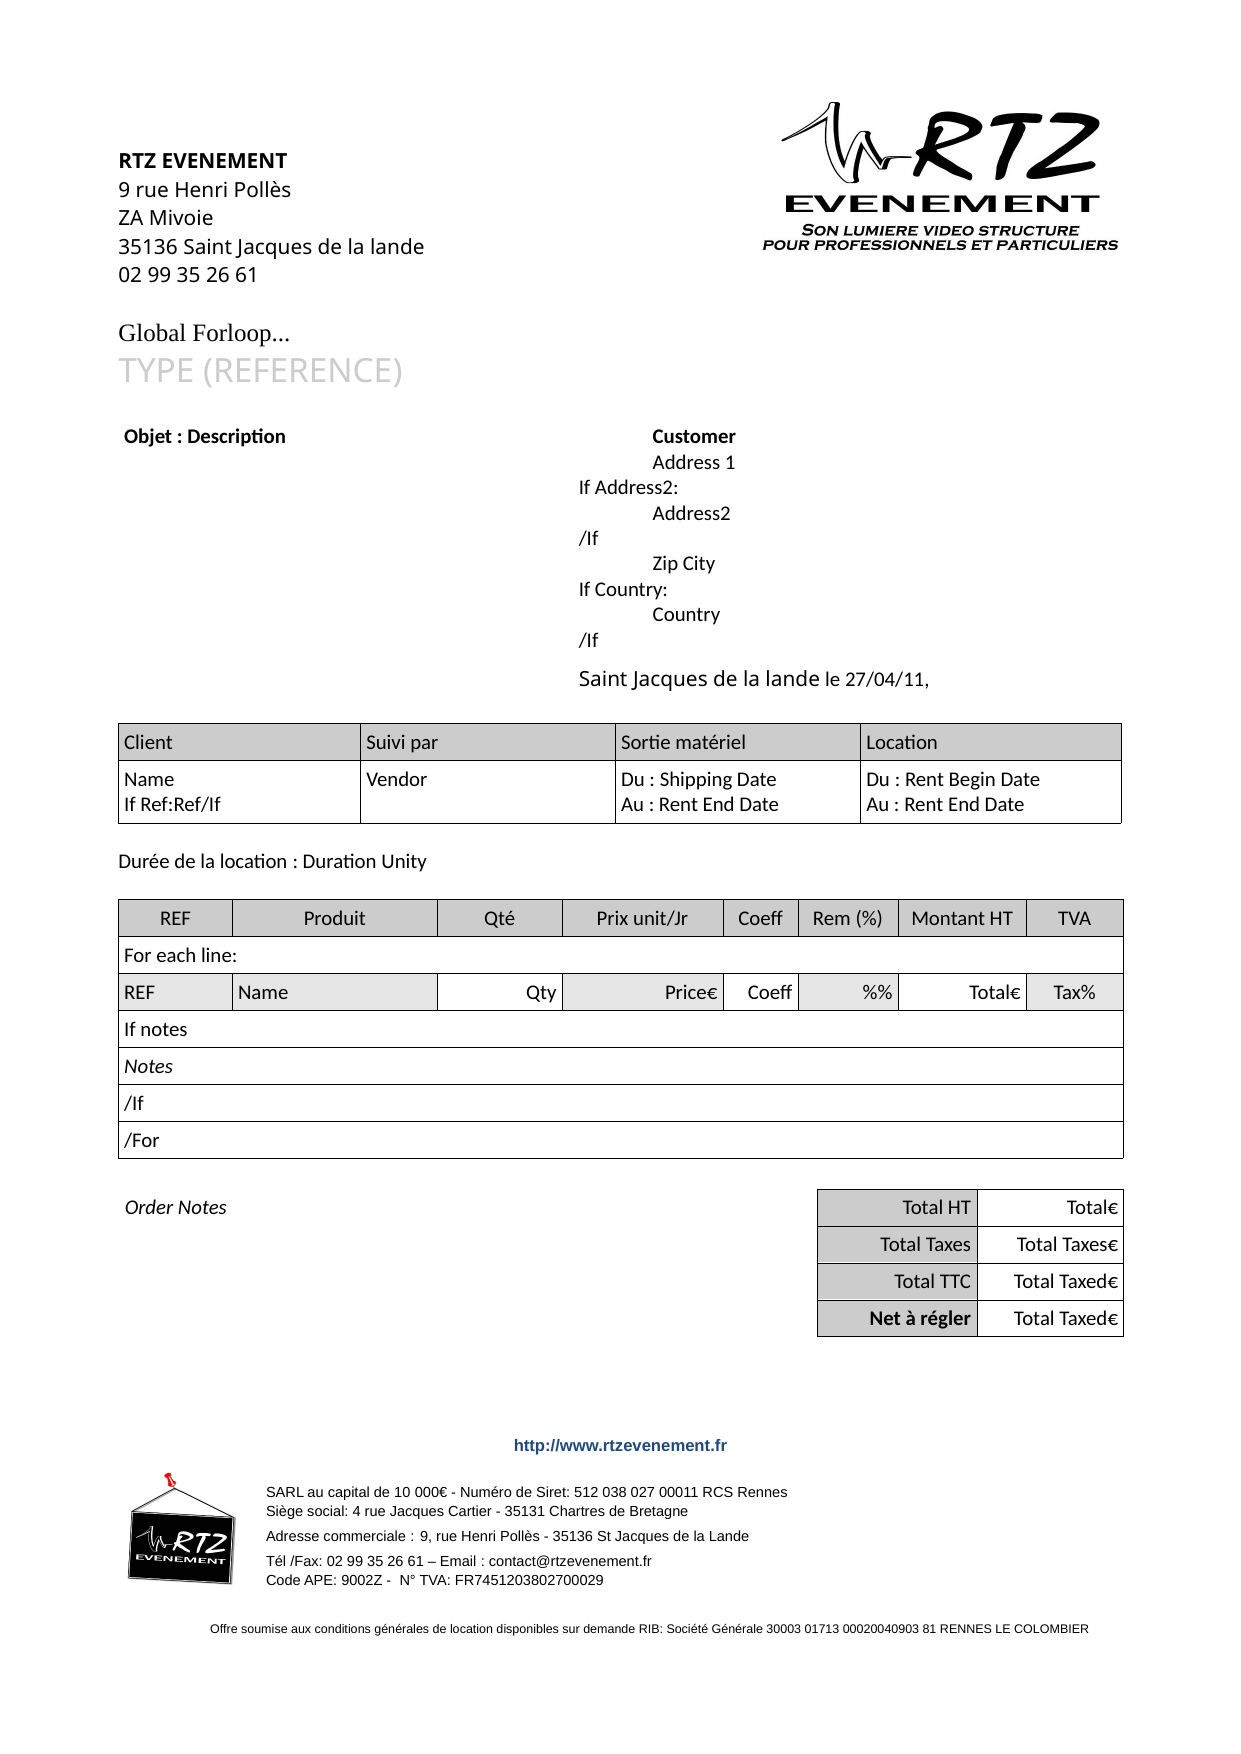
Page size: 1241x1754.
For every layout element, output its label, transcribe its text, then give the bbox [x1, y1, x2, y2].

table_cell /If [119, 1085, 1123, 1121]
table_header Total HT [818, 1190, 977, 1226]
table_header Order Notes [119, 1189, 817, 1336]
table_header REF [119, 900, 232, 936]
table_header Rem (%) [799, 900, 898, 936]
table_cell Total Taxes€ [978, 1227, 1123, 1262]
picture [761, 100, 1120, 252]
text Global Forloop...<setLang(order.partner_id.lang or 'fr_FR')> [118, 318, 1122, 347]
table_header Prix unit/Jr [563, 900, 723, 936]
table_cell Du : Shipping Date Au : Rent End Date [616, 761, 860, 823]
table_header Coeff [724, 900, 798, 936]
table_cell Name If Ref:Ref/If [119, 761, 360, 823]
table_cell For each line: [119, 937, 1123, 973]
table_cell Du : Rent Begin Date Au : Rent End Date [861, 761, 1121, 823]
table_cell Total Taxed€ [978, 1301, 1123, 1336]
table_cell Total Taxed€ [978, 1264, 1123, 1299]
table_cell Net à régler [818, 1301, 977, 1336]
table_header TVA [1027, 900, 1123, 936]
table_header Client [119, 724, 360, 760]
table_cell REF [119, 974, 232, 1010]
table_header Suivi par [361, 724, 615, 760]
table_cell Qty [438, 974, 562, 1010]
table_cell Vendor [361, 761, 615, 823]
text Durée de la location : Duration Unity [118, 848, 1047, 874]
table_cell Total TTC [818, 1264, 977, 1299]
table_cell Total Taxes [818, 1227, 977, 1262]
table_cell If notes [119, 1011, 1123, 1047]
table_header Montant HT [899, 900, 1026, 936]
picture [126, 1471, 237, 1586]
table_header Total€ [978, 1190, 1123, 1226]
table_cell Tax% [1027, 974, 1123, 1010]
table_cell Total€ [899, 974, 1026, 1010]
table_cell Coeff [724, 974, 798, 1010]
table_header Location [861, 724, 1121, 760]
text TYPE (REFERENCE) [118, 347, 1122, 392]
table_cell Price€ [563, 974, 723, 1010]
table_header Objet : Description [118, 418, 573, 658]
table_header Customer Address 1 If Address2: Address2 /If Zip City If Country: Country /If [573, 418, 1123, 658]
table_cell %% [799, 974, 898, 1010]
table_cell [118, 658, 573, 698]
table_cell Name [233, 974, 437, 1010]
table_cell Notes [119, 1048, 1123, 1084]
table_header Sortie matériel [616, 724, 860, 760]
table_header Qté [438, 900, 562, 936]
table_cell /For [119, 1122, 1123, 1158]
table_cell Saint Jacques de la lande le 27/04/11, [573, 658, 1123, 698]
table_header Produit [233, 900, 437, 936]
